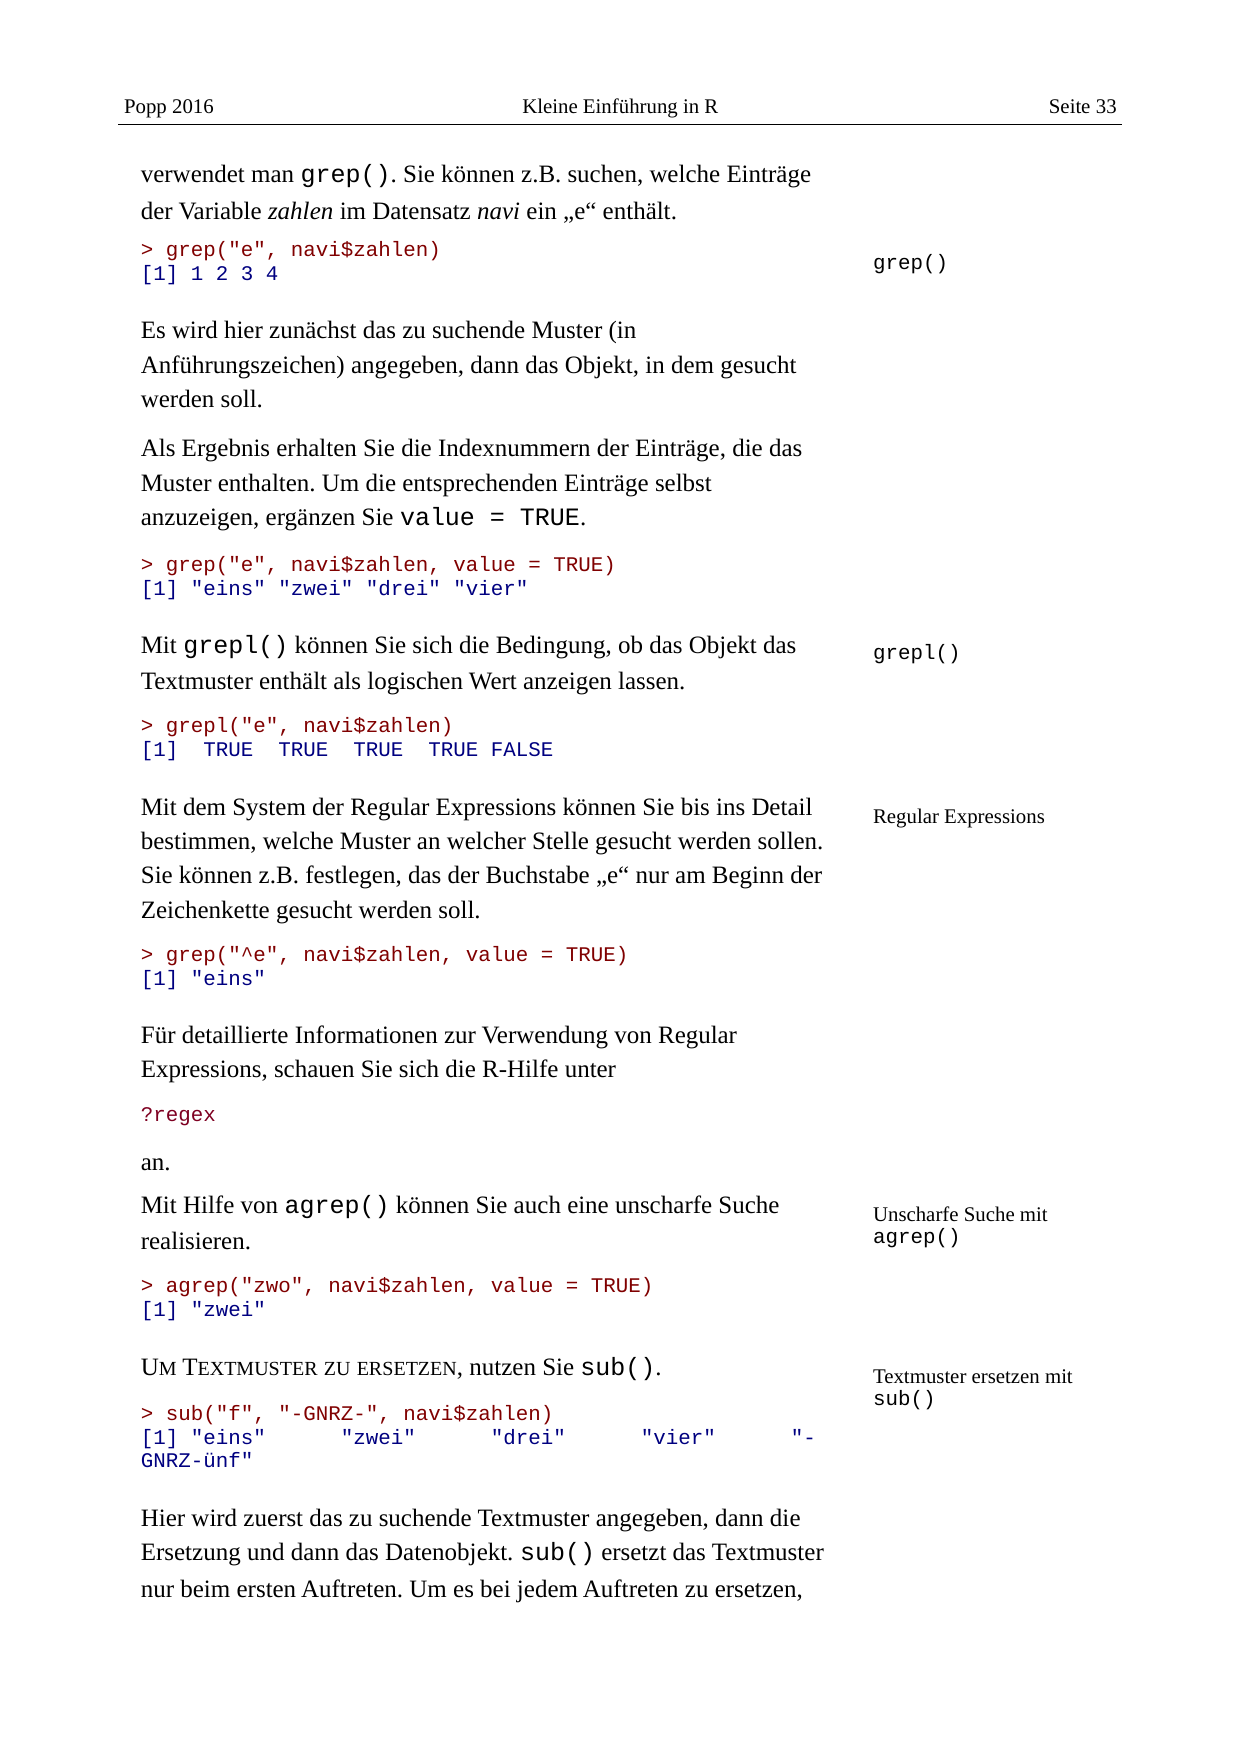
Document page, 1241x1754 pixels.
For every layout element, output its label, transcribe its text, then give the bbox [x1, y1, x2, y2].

table_cell Mit grepl() können Sie sich die Bedingung, ob das Objekt das Textmuster enthält als logischen Wert anzeigen lassen. > grepl("e", navi$zahlen) [1] TRUE TRUE TRUE TRUE FALSE [141, 630, 855, 792]
table_cell Regular Expressions [855, 792, 1123, 1190]
table_cell Unscharfe Suche mit agrep() [855, 1190, 1123, 1352]
table_cell grep() [855, 239, 1123, 630]
table_cell > grep("e", navi$zahlen) [1] 1 2 3 4 Es wird hier zunächst das zu suchende Muster (in Anführungszeichen) angegeben, dann das Objekt, in dem gesucht werden soll. Als Ergebnis erhalten Sie die Indexnummern der Einträge, die das Muster enthalten. Um die entsprechenden Einträge selbst anzuzeigen, ergänzen Sie value = TRUE. > grep("e", navi$zahlen, value = TRUE) [1] "eins" "zwei" "drei" "vier" [141, 239, 855, 630]
table_header [855, 159, 1123, 239]
table_cell Mit dem System der Regular Expressions können Sie bis ins Detail bestimmen, welche Muster an welcher Stelle gesucht werden sollen. Sie können z.B. festlegen, das der Buchstabe „e“ nur am Beginn der Zeichenkette gesucht werden soll. > grep("^e", navi$zahlen, value = TRUE) [1] "eins" Für detaillierte Informationen zur Verwendung von Regular Expressions, schauen Sie sich die R-Hilfe unter ?regex an. [141, 792, 855, 1190]
table_cell grepl() [855, 630, 1123, 792]
table_header verwendet man grep(). Sie können z.B. suchen, welche Einträge der Variable zahlen im Datensatz navi ein „e“ enthält. [141, 159, 855, 239]
table_cell Mit Hilfe von agrep() können Sie auch eine unscharfe Suche realisieren. > agrep("zwo", navi$zahlen, value = TRUE) [1] "zwei" [141, 1190, 855, 1352]
table_cell Um Textmuster zu ersetzen, nutzen Sie sub(). > sub("f", "-GNRZ-", navi$zahlen) [1] "eins" "zwei" "drei" "vier" "-GNRZ-ünf" Hier wird zuerst das zu suchende Textmuster angegeben, dann die Ersetzung und dann das Datenobjekt. sub() ersetzt das Textmuster nur beim ersten Auftreten. Um es bei jedem Auftreten zu ersetzen, [141, 1352, 855, 1603]
table_cell Textmuster ersetzen mit sub() [855, 1352, 1123, 1603]
